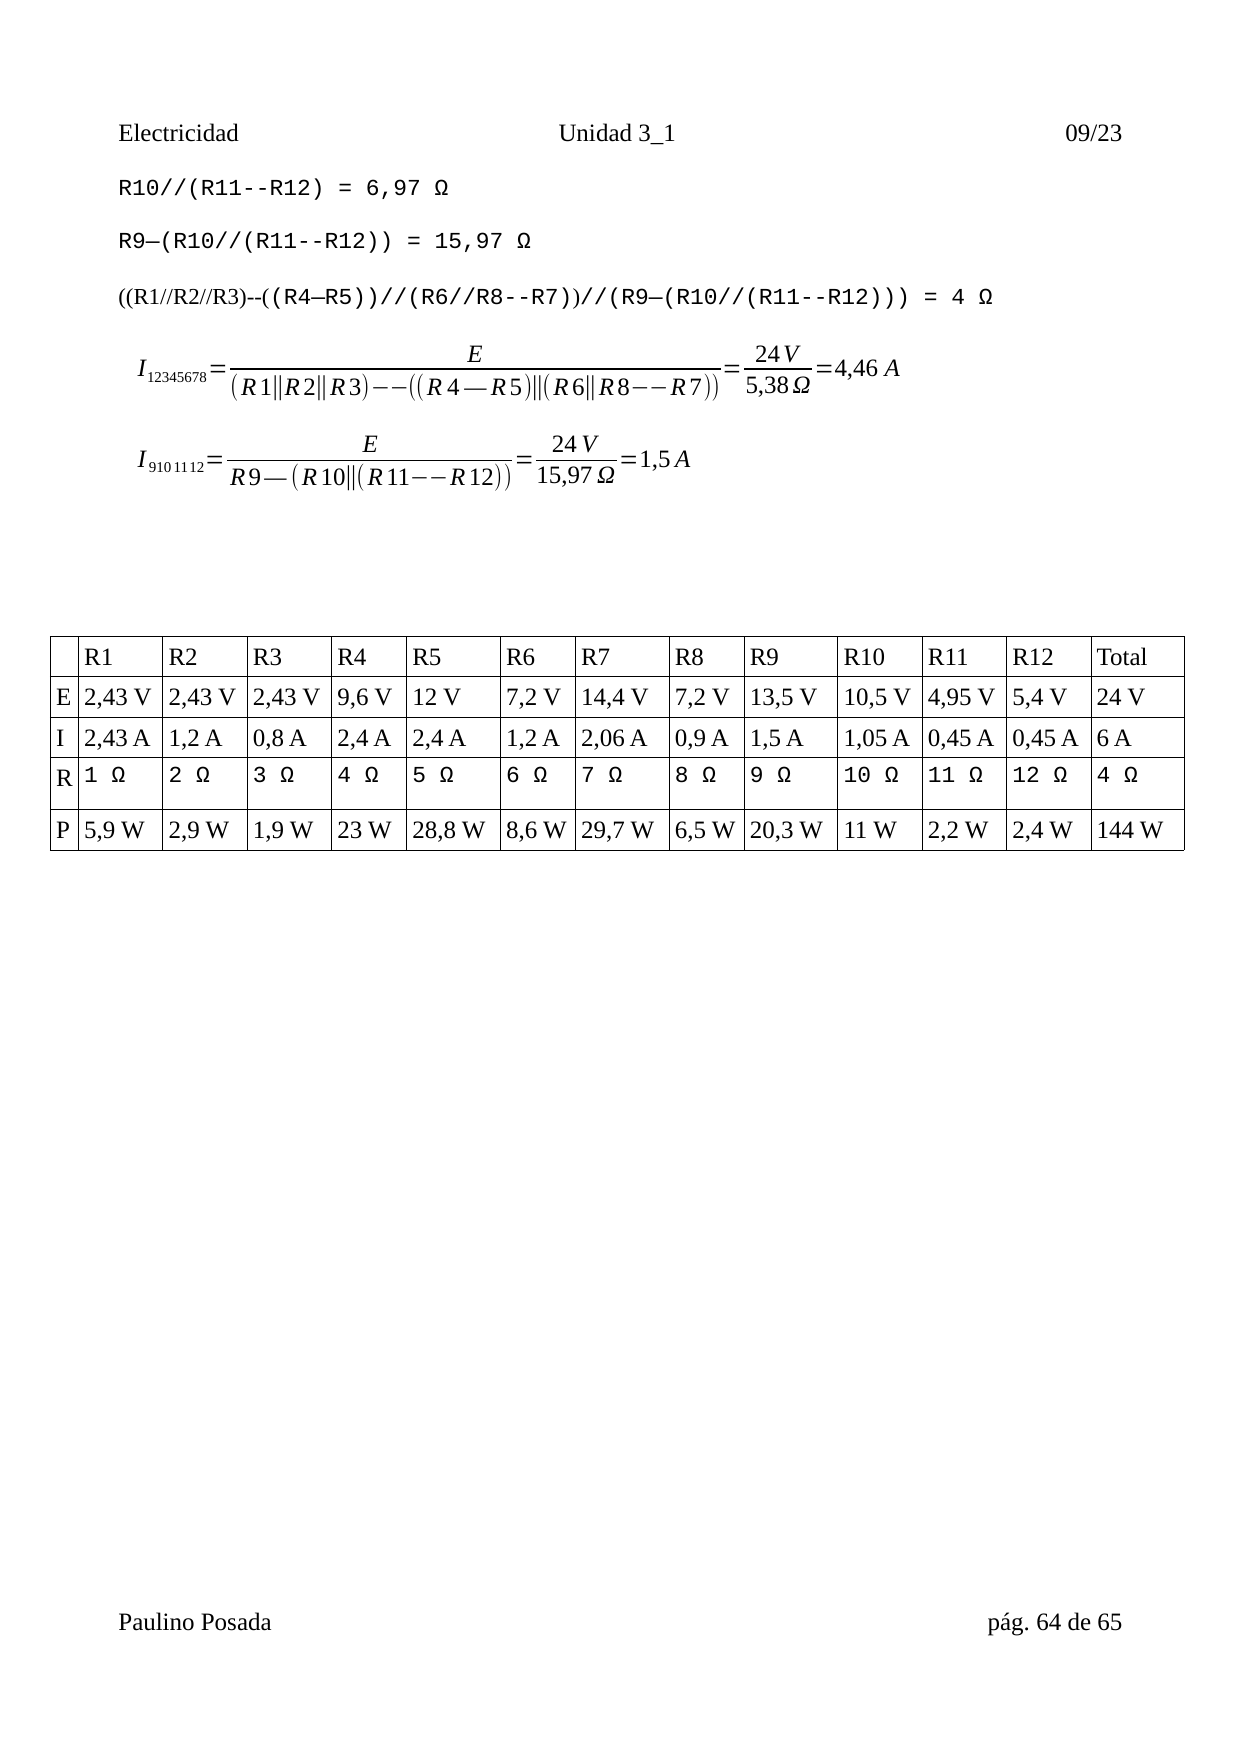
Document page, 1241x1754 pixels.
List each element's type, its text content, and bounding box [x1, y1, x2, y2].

table_header Total [1092, 637, 1184, 676]
table_cell R [51, 758, 78, 809]
text R10//(R11--R12) = 6,97 Ω [118, 176, 1122, 202]
table_cell 2,43 V [248, 677, 331, 717]
table_header R11 [923, 637, 1006, 676]
table_cell 12 V [407, 677, 500, 717]
table_cell 0,45 A [923, 718, 1006, 757]
table_cell 9,6 V [332, 677, 406, 717]
table_cell 11 Ω [923, 758, 1006, 809]
table_header R12 [1007, 637, 1091, 676]
table_cell 2,06 A [576, 718, 669, 757]
table_cell 10 Ω [838, 758, 922, 809]
table_cell 6 A [1092, 718, 1184, 757]
table_cell 7 Ω [576, 758, 669, 809]
table_cell 4,95 V [923, 677, 1006, 717]
table_cell 13,5 V [745, 677, 837, 717]
table_cell 2,43 V [79, 677, 162, 717]
table_cell 2,4 A [332, 718, 406, 757]
table_cell 29,7 W [576, 810, 669, 849]
table_cell 1,2 A [501, 718, 575, 757]
table_cell 20,3 W [745, 810, 837, 849]
table_cell P [51, 810, 78, 849]
table_header R4 [332, 637, 406, 676]
table_cell 1,5 A [745, 718, 837, 757]
table_cell 1,2 A [163, 718, 247, 757]
table_cell 12 Ω [1007, 758, 1091, 809]
table_cell 2,43 V [163, 677, 247, 717]
table_cell 8,6 W [501, 810, 575, 849]
table_header [51, 637, 78, 676]
table_cell 1 Ω [79, 758, 162, 809]
table_cell 14,4 V [576, 677, 669, 717]
table_cell 11 W [838, 810, 922, 849]
table_cell 0,8 A [248, 718, 331, 757]
table_header R2 [163, 637, 247, 676]
table_cell 4 Ω [332, 758, 406, 809]
table_cell 23 W [332, 810, 406, 849]
table_header R3 [248, 637, 331, 676]
table_header R8 [670, 637, 744, 676]
table_cell 1,05 A [838, 718, 922, 757]
table_header R5 [407, 637, 500, 676]
table_header R10 [838, 637, 922, 676]
table_cell 6 Ω [501, 758, 575, 809]
table_cell 28,8 W [407, 810, 500, 849]
table_cell 24 V [1092, 677, 1184, 717]
table_cell 2,2 W [923, 810, 1006, 849]
table_cell 0,45 A [1007, 718, 1091, 757]
table_cell 5,9 W [79, 810, 162, 849]
table_cell 2 Ω [163, 758, 247, 809]
text ((R1//R2//R3)--((R4—R5))//(R6//R8--R7))//(R9—(R10//(R11--R12))) = 4 Ω [118, 283, 1122, 311]
table_cell 2,43 A [79, 718, 162, 757]
table_cell 2,4 W [1007, 810, 1091, 849]
table_cell 0,9 A [670, 718, 744, 757]
table_header R9 [745, 637, 837, 676]
table_cell 7,2 V [501, 677, 575, 717]
table_cell 8 Ω [670, 758, 744, 809]
table_cell 1,9 W [248, 810, 331, 849]
table_cell 2,9 W [163, 810, 247, 849]
table_cell 9 Ω [745, 758, 837, 809]
table_cell 7,2 V [670, 677, 744, 717]
table_cell 3 Ω [248, 758, 331, 809]
table_cell I [51, 718, 78, 757]
text R9—(R10//(R11--R12)) = 15,97 Ω [118, 230, 1122, 256]
table_cell E [51, 677, 78, 717]
table_cell 5,4 V [1007, 677, 1091, 717]
table_header R6 [501, 637, 575, 676]
table_cell 10,5 V [838, 677, 922, 717]
table_cell 2,4 A [407, 718, 500, 757]
table_cell 5 Ω [407, 758, 500, 809]
table_cell 144 W [1092, 810, 1184, 849]
table_header R7 [576, 637, 669, 676]
table_header R1 [79, 637, 162, 676]
table_cell 4 Ω [1092, 758, 1184, 809]
table_cell 6,5 W [670, 810, 744, 849]
